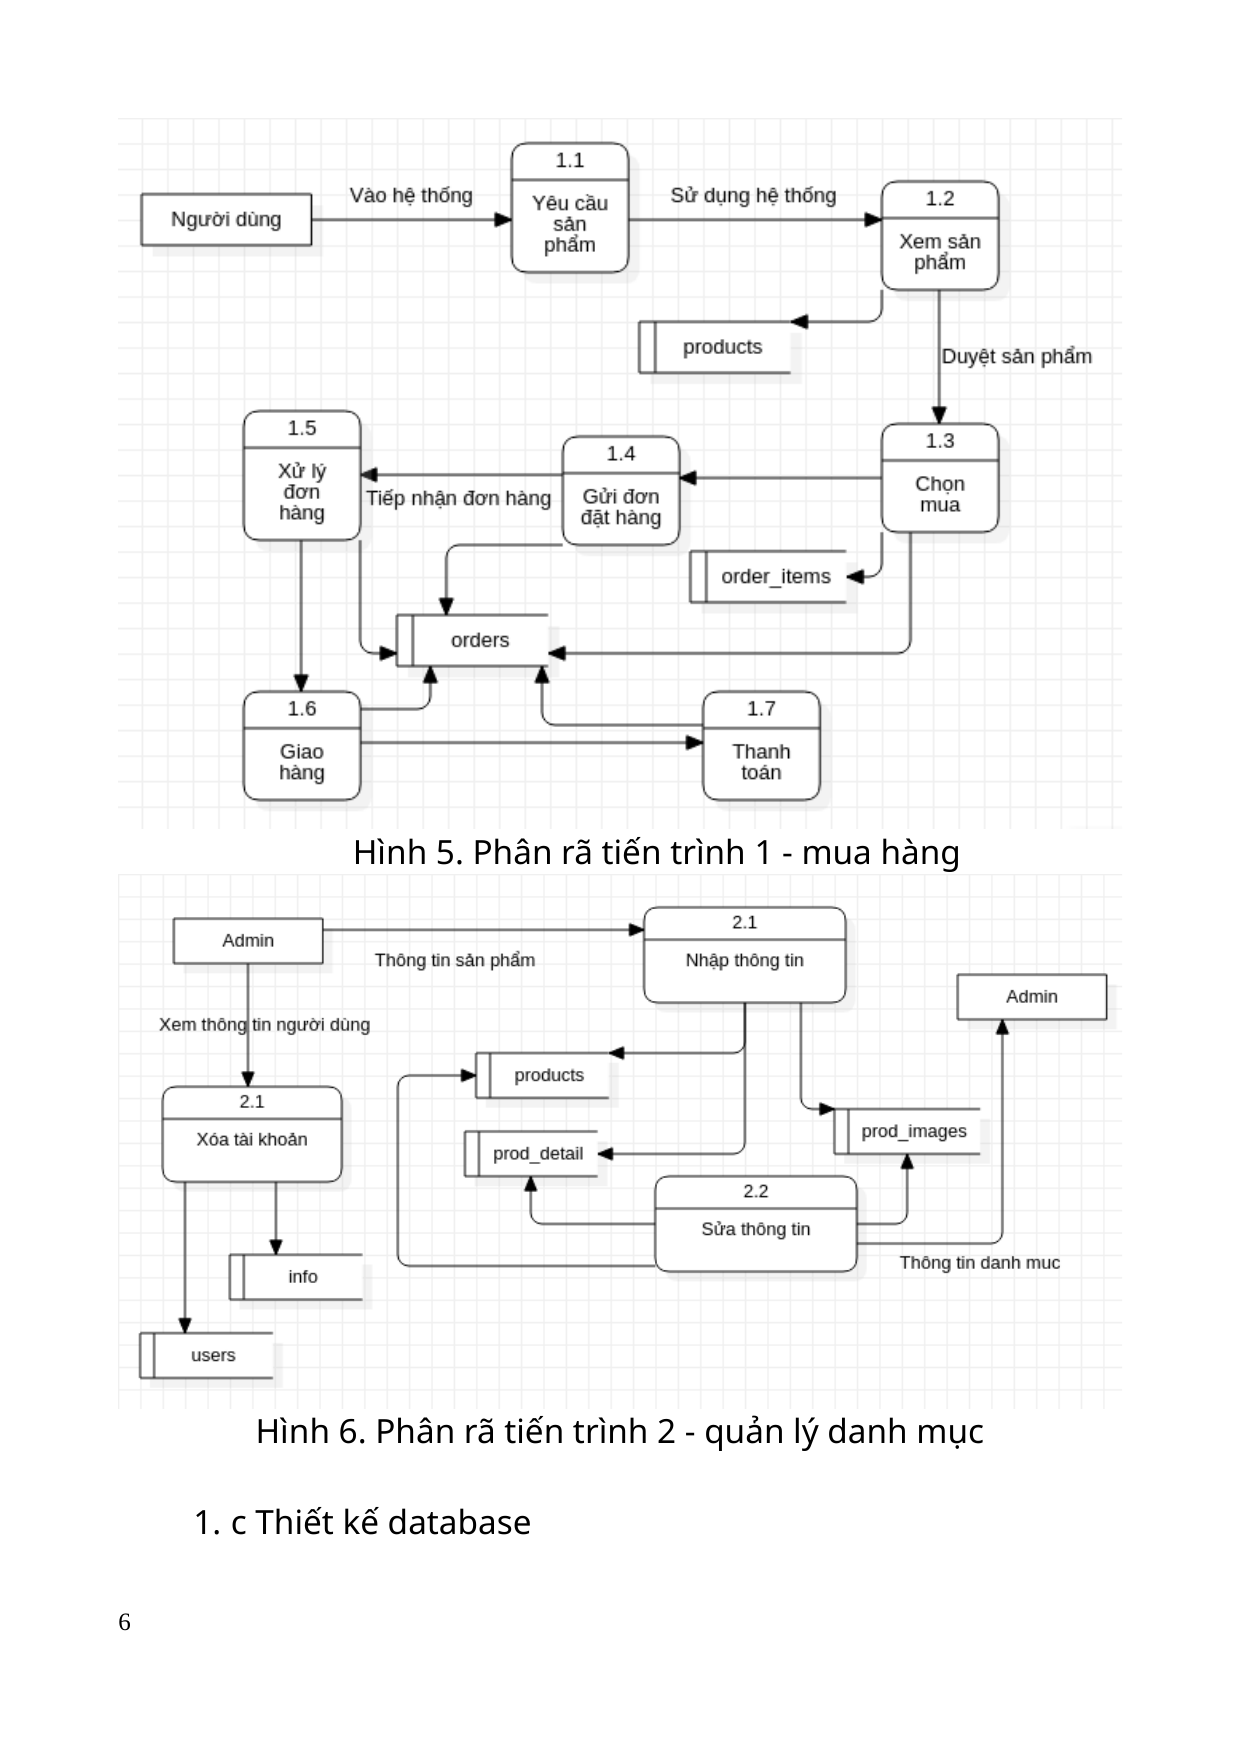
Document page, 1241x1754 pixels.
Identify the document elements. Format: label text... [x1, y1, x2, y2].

list c Thiết kế database [193, 1499, 1122, 1544]
picture [118, 874, 1123, 1409]
text Hình 5. Phân rã tiến trình 1 - mua hàng [118, 829, 1122, 874]
picture [118, 118, 1123, 829]
text Hình 6. Phân rã tiến trình 2 - quản lý danh mục [118, 1409, 1122, 1454]
